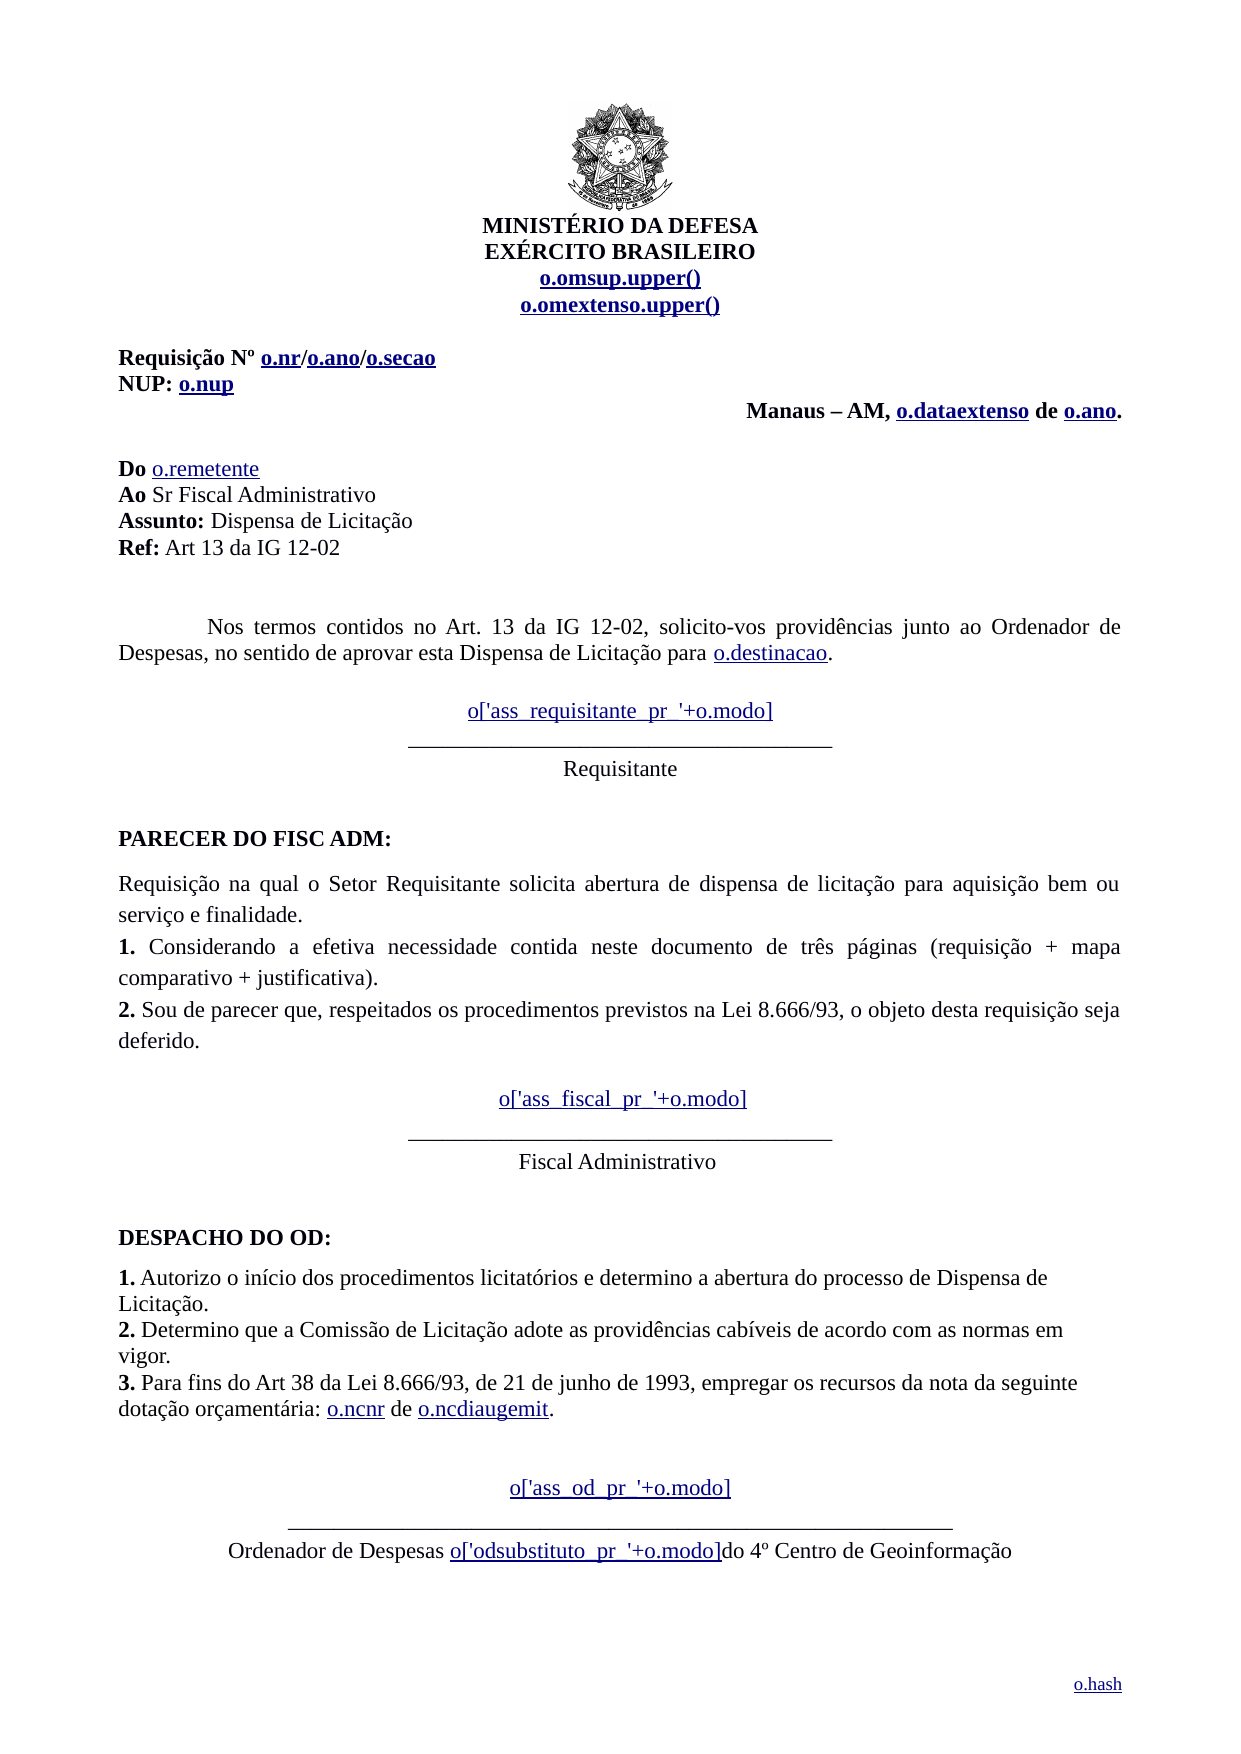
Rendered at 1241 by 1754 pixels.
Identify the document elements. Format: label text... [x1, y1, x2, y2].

text Requisição na qual o Setor Requisitante solicita abertura de dispensa de licitação para aquisição bem ou serviço e finalidade. [118, 869, 1122, 927]
text o.omsup.upper() [118, 264, 1122, 291]
text Fiscal Administrativo [118, 1148, 1122, 1175]
text _____________________________________ [118, 723, 1122, 750]
text Nos termos contidos no Art. 13 da IG 12-02, solicito-vos providências junto ao Ordenador de Despesas, no sentido de aprovar esta Dispensa de Licitação para o.destinacao. [118, 613, 1122, 666]
text Ao Sr Fiscal Administrativo [118, 481, 1122, 507]
subtitle DESPACHO DO OD: [118, 1224, 1122, 1250]
text EXÉRCITO BRASILEIRO [118, 238, 1122, 264]
text Assunto: Dispensa de Licitação [118, 507, 1122, 534]
text Manaus – AM, o.dataextenso de o.ano. [118, 397, 1122, 423]
text MINISTÉRIO DA DEFESA [118, 212, 1122, 238]
text 2. Sou de parecer que, respeitados os procedimentos previstos na Lei 8.666/93, o objeto desta requisição seja deferido. [118, 996, 1122, 1054]
text o.omextenso.upper() [118, 291, 1122, 317]
text Ordenador de Despesas o['odsubstituto_pr_'+o.modo]do 4º Centro de Geoinformação [118, 1537, 1122, 1564]
text NUP: o.nup [118, 371, 1122, 397]
list Autorizo o início dos procedimentos licitatórios e determino a abertura do processo de Dispensa de Licitação. 2. Determino que a Comissão de Licitação adote as providências cabíveis de acordo com as normas em vigor. 3. Para fins do Art 38 da Lei 8.666/93, de 21 de junho de 1993, empregar os recursos da nota da seguinte dotação orçamentária: o.ncnr de o.ncdiaugemit. [118, 1263, 1122, 1422]
picture [567, 102, 674, 212]
text o['ass_fiscal_pr_'+o.modo] [118, 1085, 1122, 1112]
text PARECER DO FISC ADM: [118, 826, 1122, 852]
text o['ass_requisitante_pr_'+o.modo] [118, 697, 1122, 723]
text o['ass_od_pr_'+o.modo] [118, 1474, 1122, 1501]
text __________________________________________________________ [118, 1506, 1122, 1532]
text _____________________________________ [118, 1117, 1122, 1143]
text Requisitante [118, 755, 1122, 781]
text Ref: Art 13 da IG 12-02 [118, 534, 1122, 560]
text Requisição Nº o.nr/o.ano/o.secao [118, 343, 1122, 370]
text 1. Considerando a efetiva necessidade contida neste documento de três páginas (requisição + mapa comparativo + justificativa). [118, 933, 1122, 991]
text Do o.remetente [118, 455, 1122, 481]
